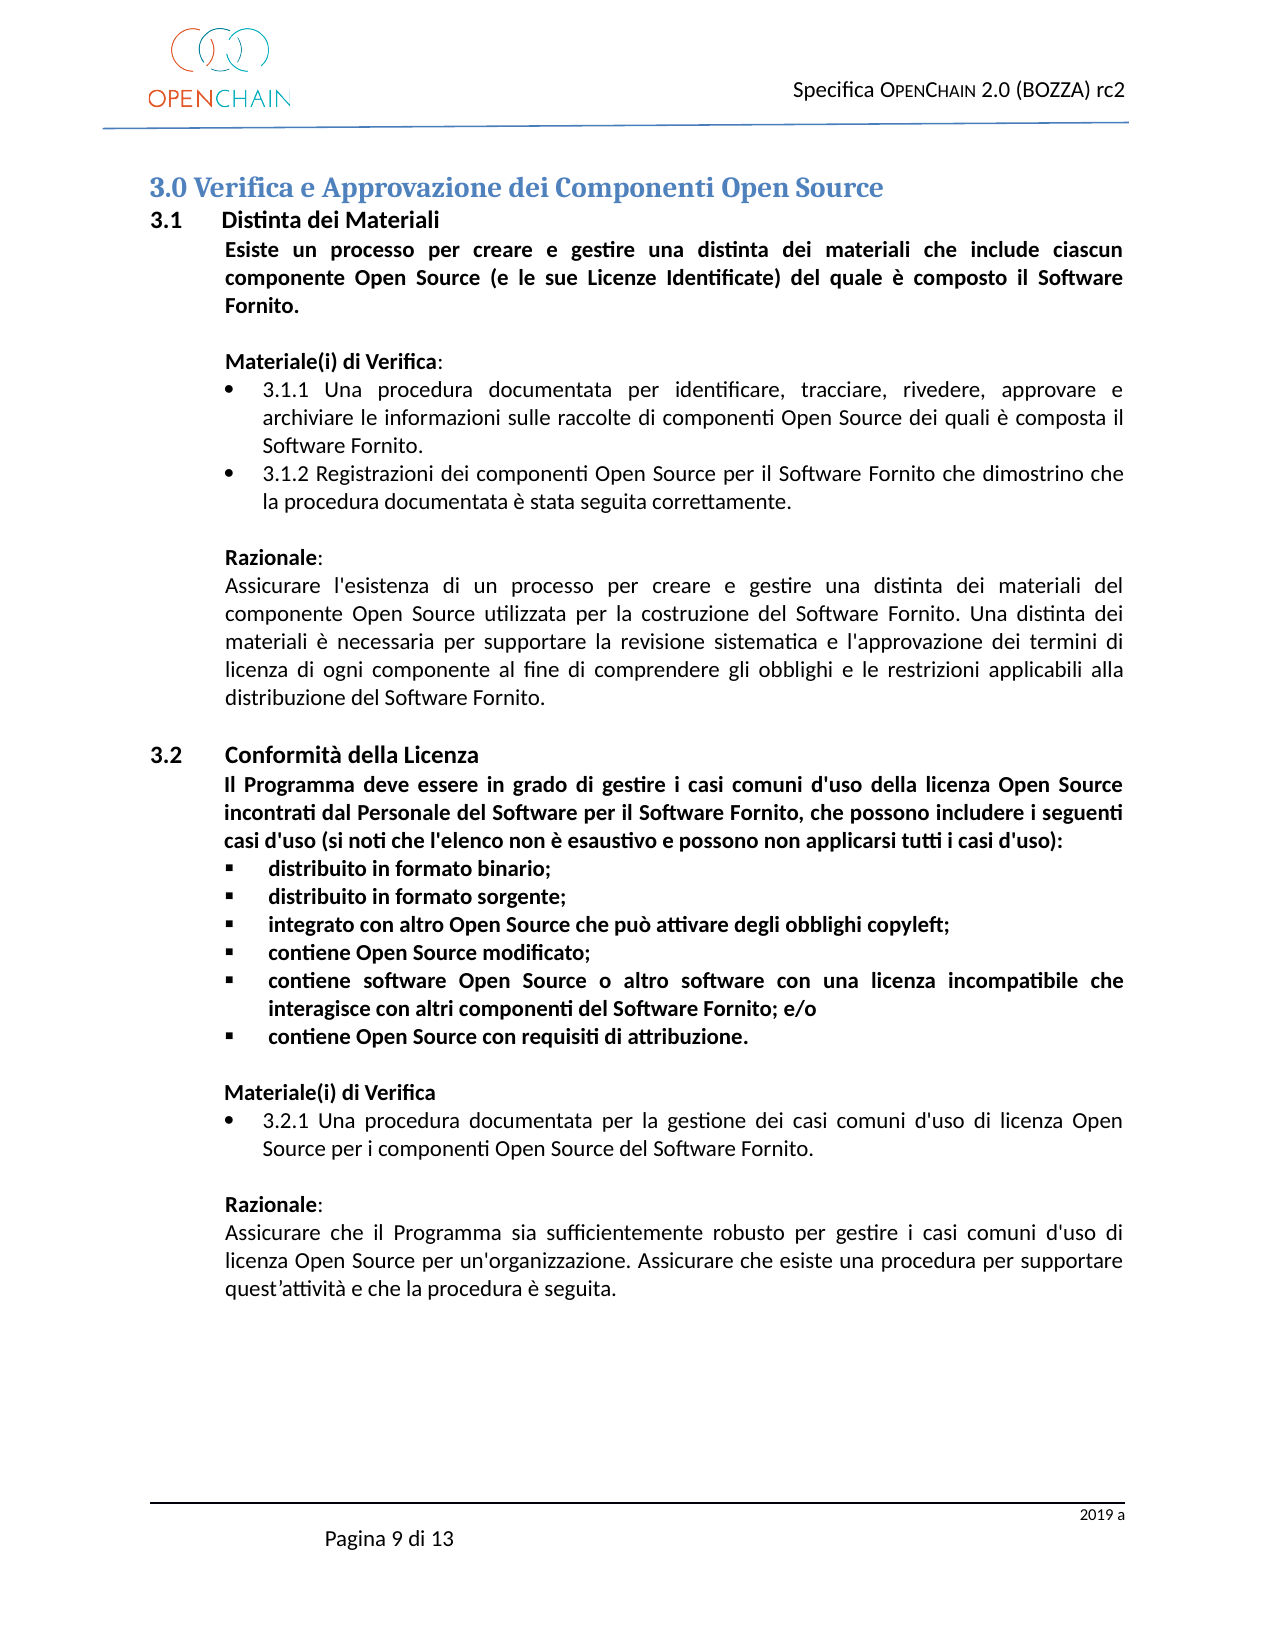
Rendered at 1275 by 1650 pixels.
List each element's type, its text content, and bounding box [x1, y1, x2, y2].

text Assicurare l'esistenza di un processo per creare e gestire una distinta dei materiali del componente Open Source utilizzata per la costruzione del Software Fornito. Una distinta dei materiali è necessaria per supportare la revisione sistematica e l'approvazione dei termini di licenza di ogni componente al fine di comprendere gli obblighi e le restrizioni applicabili alla distribuzione del Software Fornito. [225, 571, 1125, 711]
text Materiale(i) di Verifica: [225, 347, 1125, 375]
list 3.2.1 Una procedura documentata per la gestione dei casi comuni d'uso di licenza Open Source per i componenti Open Source del Software Fornito. [225, 1106, 1125, 1162]
text Assicurare che il Programma sia sufficientemente robusto per gestire i casi comuni d'uso di licenza Open Source per un'organizzazione. Assicurare che esiste una procedura per supportare quest’attività e che la procedura è seguita. [225, 1218, 1125, 1302]
list contiene Open Source con requisiti di attribuzione. [224, 1022, 1125, 1050]
text Razionale: [225, 1190, 1125, 1218]
text Materiale(i) di Verifica [150, 1078, 1125, 1106]
list Conformità della Licenza [150, 739, 1125, 770]
list Il Programma deve essere in grado di gestire i casi comuni d'uso della licenza Open Source incontrati dal Personale del Software per il Software Fornito, che possono includere i seguenti casi d'uso (si noti che l'elenco non è esaustivo e possono non applicarsi tutti i casi d'uso): [224, 770, 1125, 854]
text Esiste un processo per creare e gestire una distinta dei materiali che include ciascun componente Open Source (e le sue Licenze Identificate) del quale è composto il Software Fornito. [225, 235, 1125, 319]
list contiene Open Source modificato; [224, 938, 1125, 966]
list contiene software Open Source o altro software con una licenza incompatibile che interagisce con altri componenti del Software Fornito; e/o [224, 966, 1125, 1022]
text Razionale: [225, 543, 1125, 571]
list 3.1.1 Una procedura documentata per identificare, tracciare, rivedere, approvare e archiviare le informazioni sulle raccolte di componenti Open Source dei quali è composta il Software Fornito. [225, 375, 1125, 459]
list distribuito in formato binario; [224, 854, 1125, 882]
picture [148, 28, 290, 108]
subtitle 3.0 Verifica e Approvazione dei Componenti Open Source [150, 171, 1125, 204]
list 3.1.2 Registrazioni dei componenti Open Source per il Software Fornito che dimostrino che la procedura documentata è stata seguita correttamente. [225, 459, 1125, 515]
text 3.1 Distinta dei Materiali [150, 204, 1125, 235]
list integrato con altro Open Source che può attivare degli obblighi copyleft; [224, 910, 1125, 938]
list distribuito in formato sorgente; [224, 882, 1125, 910]
